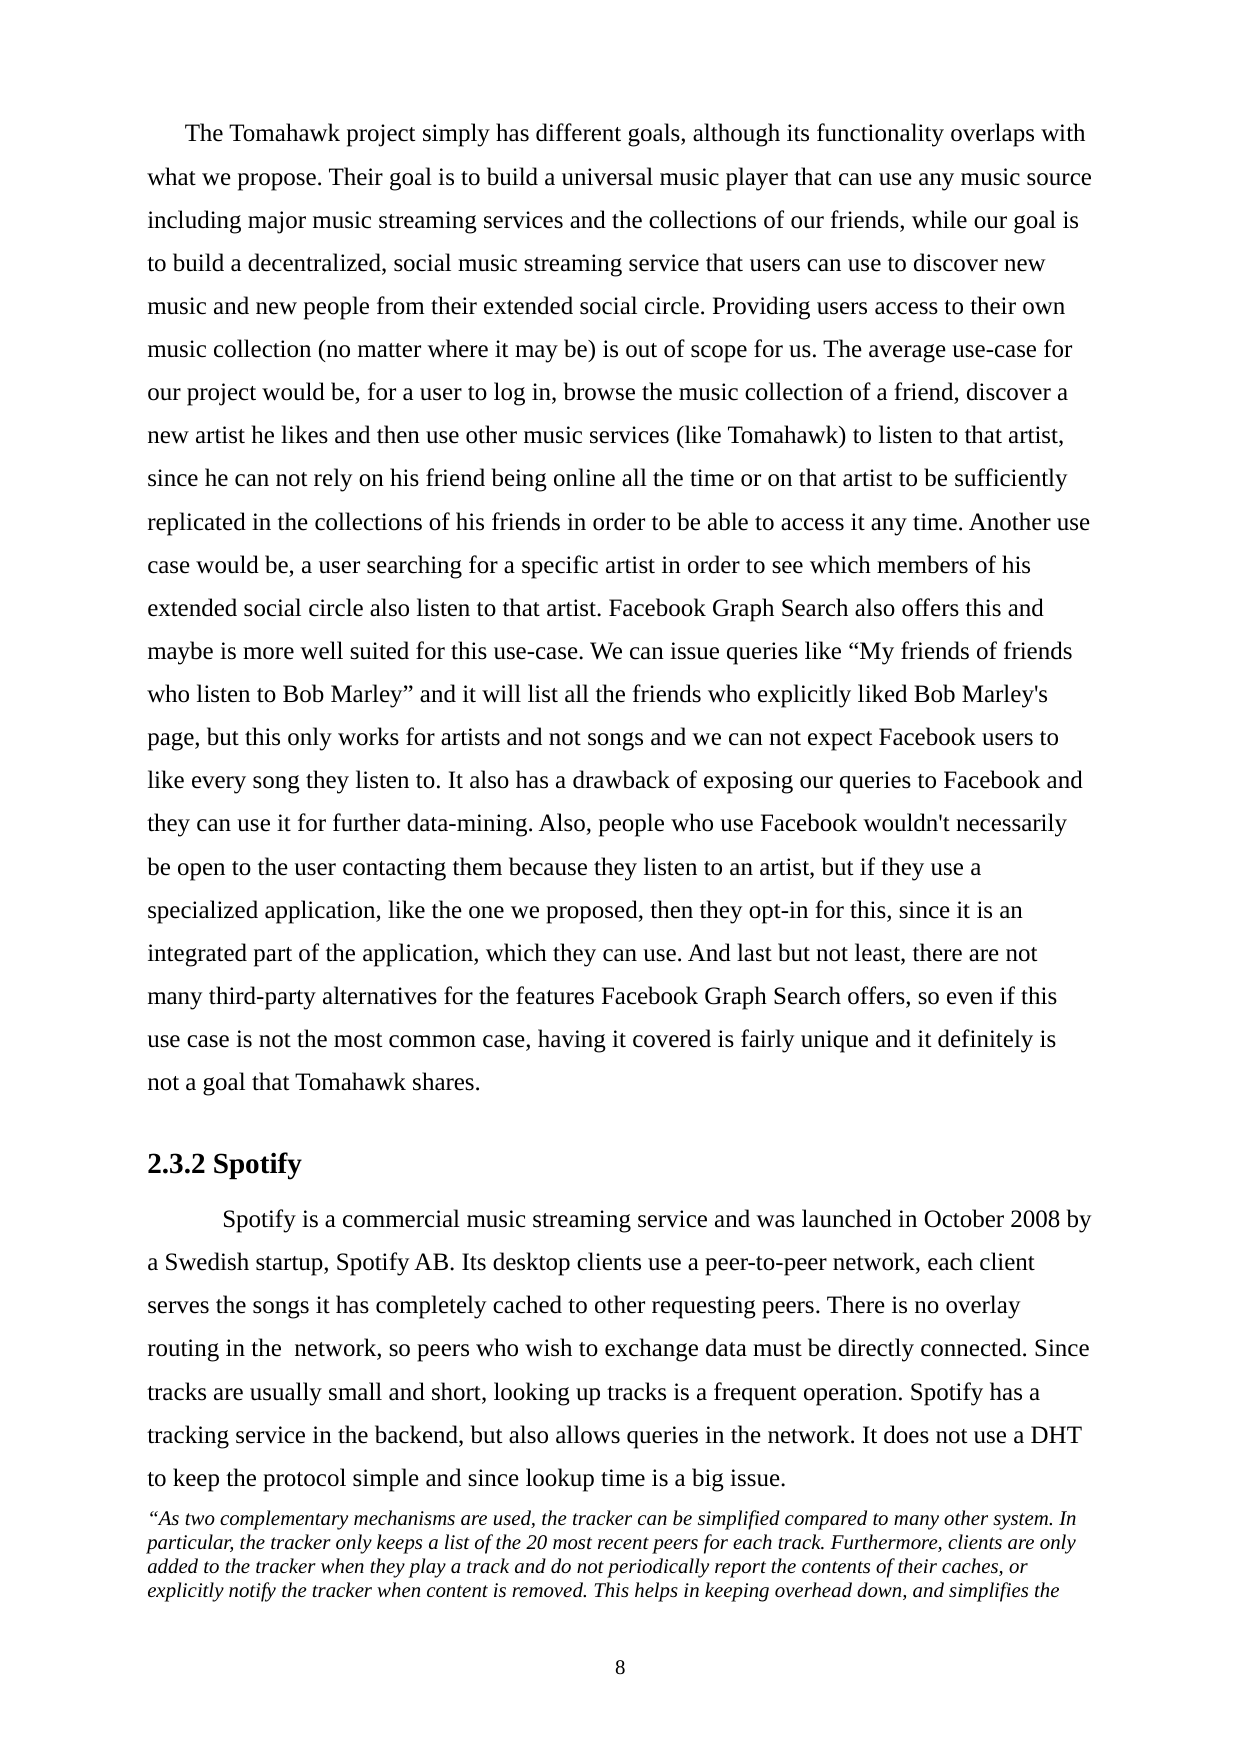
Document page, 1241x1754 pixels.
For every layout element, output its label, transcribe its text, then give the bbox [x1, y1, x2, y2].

text “As two complementary mechanisms are used, the tracker can be simplified compared to many other system. In particular, the tracker only keeps a list of the 20 most recent peers for each track. Furthermore, clients are only added to the tracker when they play a track and do not periodically report the contents of their caches, or explicitly notify the tracker when content is removed. This helps in keeping overhead down, and simplifies the [147, 1506, 1093, 1602]
text The Tomahawk project simply has different goals, although its functionality overlaps with what we propose. Their goal is to build a universal music player that can use any music source including major music streaming services and the collections of our friends, while our goal is to build a decentralized, social music streaming service that users can use to discover new music and new people from their extended social circle. Providing users access to their own music collection (no matter where it may be) is out of scope for us. The average use-case for our project would be, for a user to log in, browse the music collection of a friend, discover a new artist he likes and then use other music services (like Tomahawk) to listen to that artist, since he can not rely on his friend being online all the time or on that artist to be sufficiently replicated in the collections of his friends in order to be able to access it any time. Another use case would be, a user searching for a specific artist in order to see which members of his extended social circle also listen to that artist. Facebook Graph Search also offers this and maybe is more well suited for this use-case. We can issue queries like “My friends of friends who listen to Bob Marley” and it will list all the friends who explicitly liked Bob Marley's page, but this only works for artists and not songs and we can not expect Facebook users to like every song they listen to. It also has a drawback of exposing our queries to Facebook and they can use it for further data-mining. Also, people who use Facebook wouldn't necessarily be open to the user contacting them because they listen to an artist, but if they use a specialized application, like the one we proposed, then they opt-in for this, since it is an integrated part of the application, which they can use. And last but not least, there are not many third-party alternatives for the features Facebook Graph Search offers, so even if this use case is not the most common case, having it covered is fairly unique and it definitely is not a goal that Tomahawk shares. [147, 118, 1093, 1096]
text Spotify is a commercial music streaming service and was launched in October 2008 by a Swedish startup, Spotify AB. Its desktop clients use a peer-to-peer network, each client serves the songs it has completely cached to other requesting peers. There is no overlay routing in the network, so peers who wish to exchange data must be directly connected. Since tracks are usually small and short, looking up tracks is a frequent operation. Spotify has a tracking service in the backend, but also allows queries in the network. It does not use a DHT to keep the protocol simple and since lookup time is a big issue. [147, 1204, 1093, 1492]
subtitle 2.3.2 Spotify [147, 1146, 1093, 1180]
